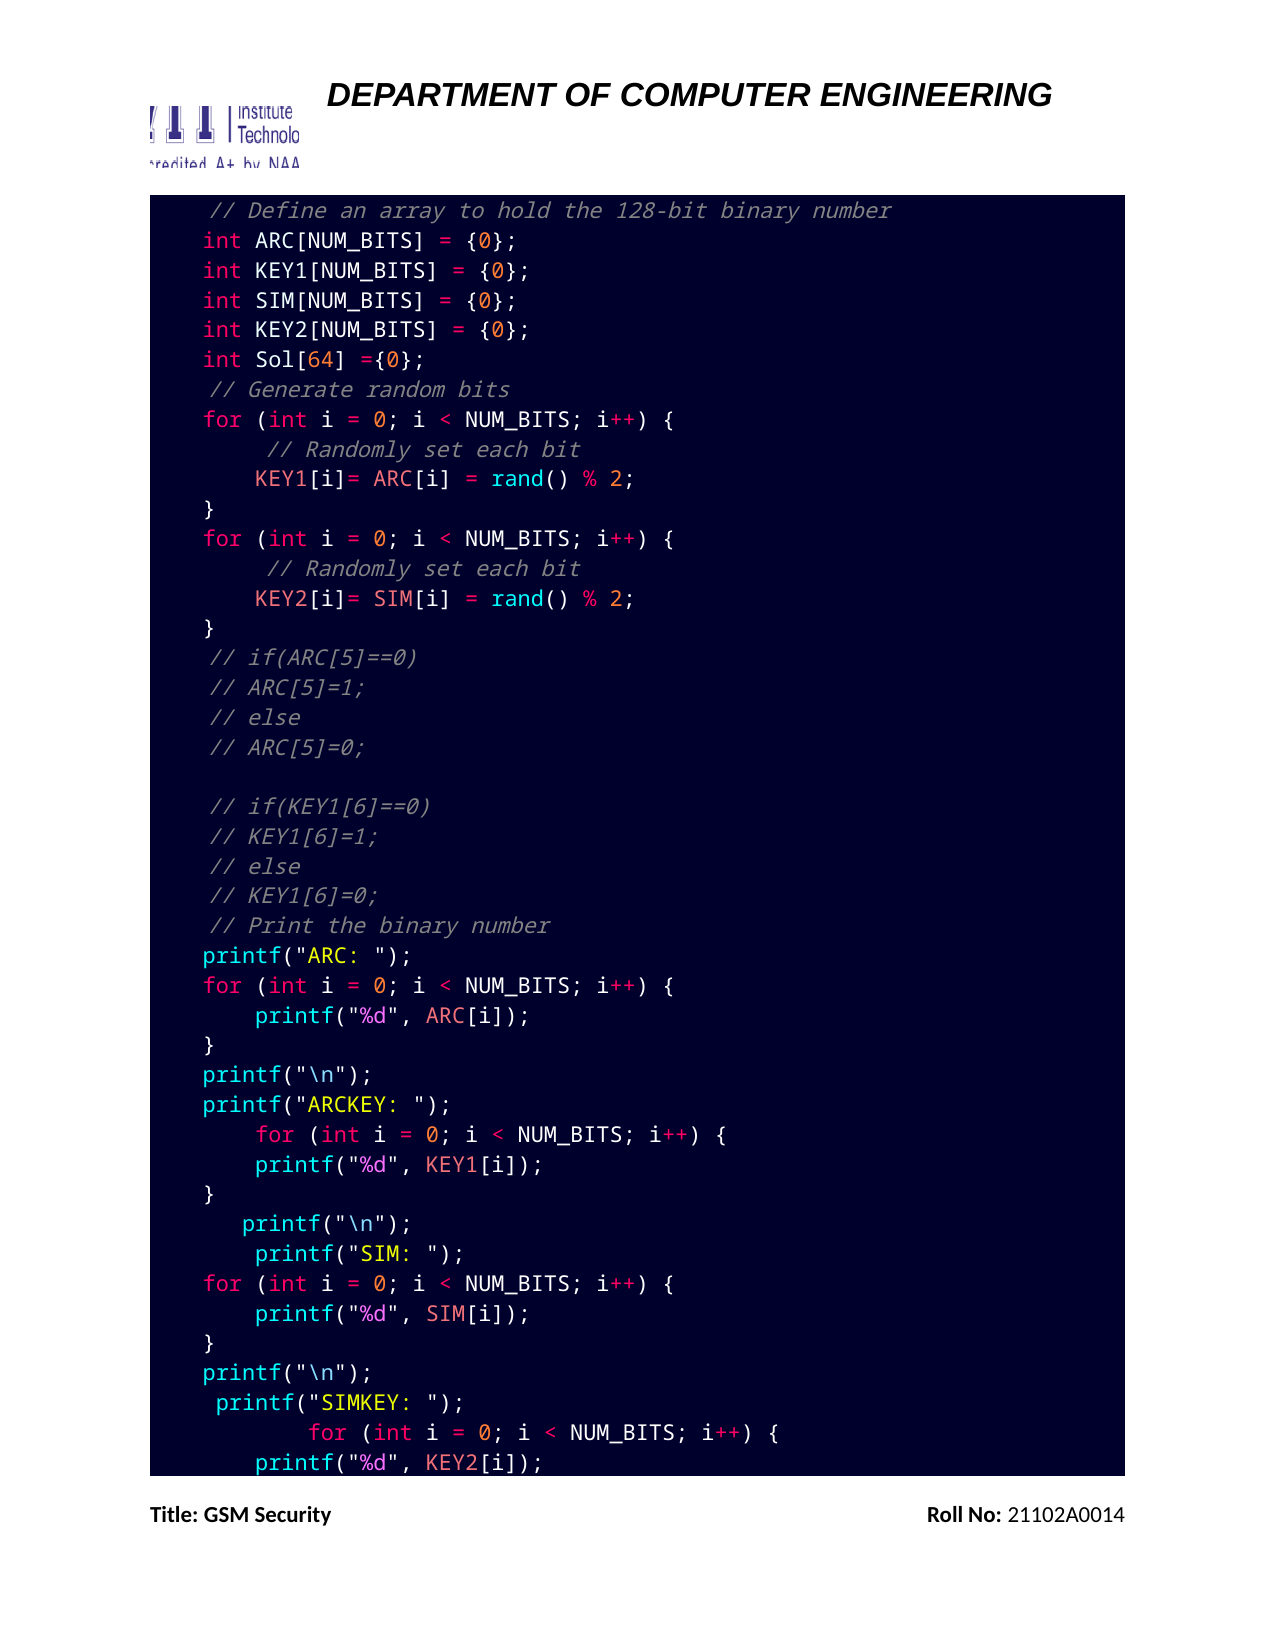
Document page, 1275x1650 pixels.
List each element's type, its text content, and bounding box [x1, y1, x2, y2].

text // Randomly set each bit [150, 433, 1125, 463]
text // Print the binary number [150, 910, 1125, 940]
text // Define an array to hold the 128-bit binary number [150, 195, 1125, 225]
text int Sol[64] ={0}; [150, 344, 1125, 374]
text for (int i = 0; i < NUM_BITS; i++) { [150, 1268, 1125, 1297]
text printf("%d", SIM[i]); [150, 1297, 1125, 1327]
text // KEY1[6]=0; [150, 880, 1125, 910]
text // Randomly set each bit [150, 553, 1125, 582]
text for (int i = 0; i < NUM_BITS; i++) { [150, 404, 1125, 433]
text for (int i = 0; i < NUM_BITS; i++) { [150, 523, 1125, 553]
text } [150, 493, 1125, 523]
text // ARC[5]=1; [150, 672, 1125, 702]
text } [150, 1327, 1125, 1357]
text printf("ARCKEY: "); [150, 1089, 1125, 1119]
text // else [150, 702, 1125, 731]
text for (int i = 0; i < NUM_BITS; i++) { [150, 1417, 1125, 1446]
text for (int i = 0; i < NUM_BITS; i++) { [150, 970, 1125, 999]
text int KEY2[NUM_BITS] = {0}; [150, 314, 1125, 344]
text } [150, 1178, 1125, 1208]
text // if(KEY1[6]==0) [150, 791, 1125, 821]
text printf("%d", KEY1[i]); [150, 1148, 1125, 1178]
text } [150, 612, 1125, 642]
text printf("\n"); [150, 1208, 1125, 1238]
text int ARC[NUM_BITS] = {0}; [150, 225, 1125, 255]
text // KEY1[6]=1; [150, 821, 1125, 851]
text printf("\n"); [150, 1357, 1125, 1387]
text } [150, 1029, 1125, 1059]
text KEY1[i]= ARC[i] = rand() % 2; [150, 463, 1125, 493]
text printf("%d", ARC[i]); [150, 999, 1125, 1029]
text int SIM[NUM_BITS] = {0}; [150, 284, 1125, 314]
text printf("ARC: "); [150, 940, 1125, 970]
text int KEY1[NUM_BITS] = {0}; [150, 255, 1125, 284]
text KEY2[i]= SIM[i] = rand() % 2; [150, 582, 1125, 612]
text printf("\n"); [150, 1059, 1125, 1089]
text printf("%d", KEY2[i]); [150, 1446, 1125, 1476]
text // ARC[5]=0; [150, 731, 1125, 761]
text // Generate random bits [150, 374, 1125, 404]
text printf("SIM: "); [150, 1238, 1125, 1268]
text for (int i = 0; i < NUM_BITS; i++) { [150, 1119, 1125, 1148]
text printf("SIMKEY: "); [150, 1387, 1125, 1417]
text // if(ARC[5]==0) [150, 642, 1125, 672]
text // else [150, 851, 1125, 880]
